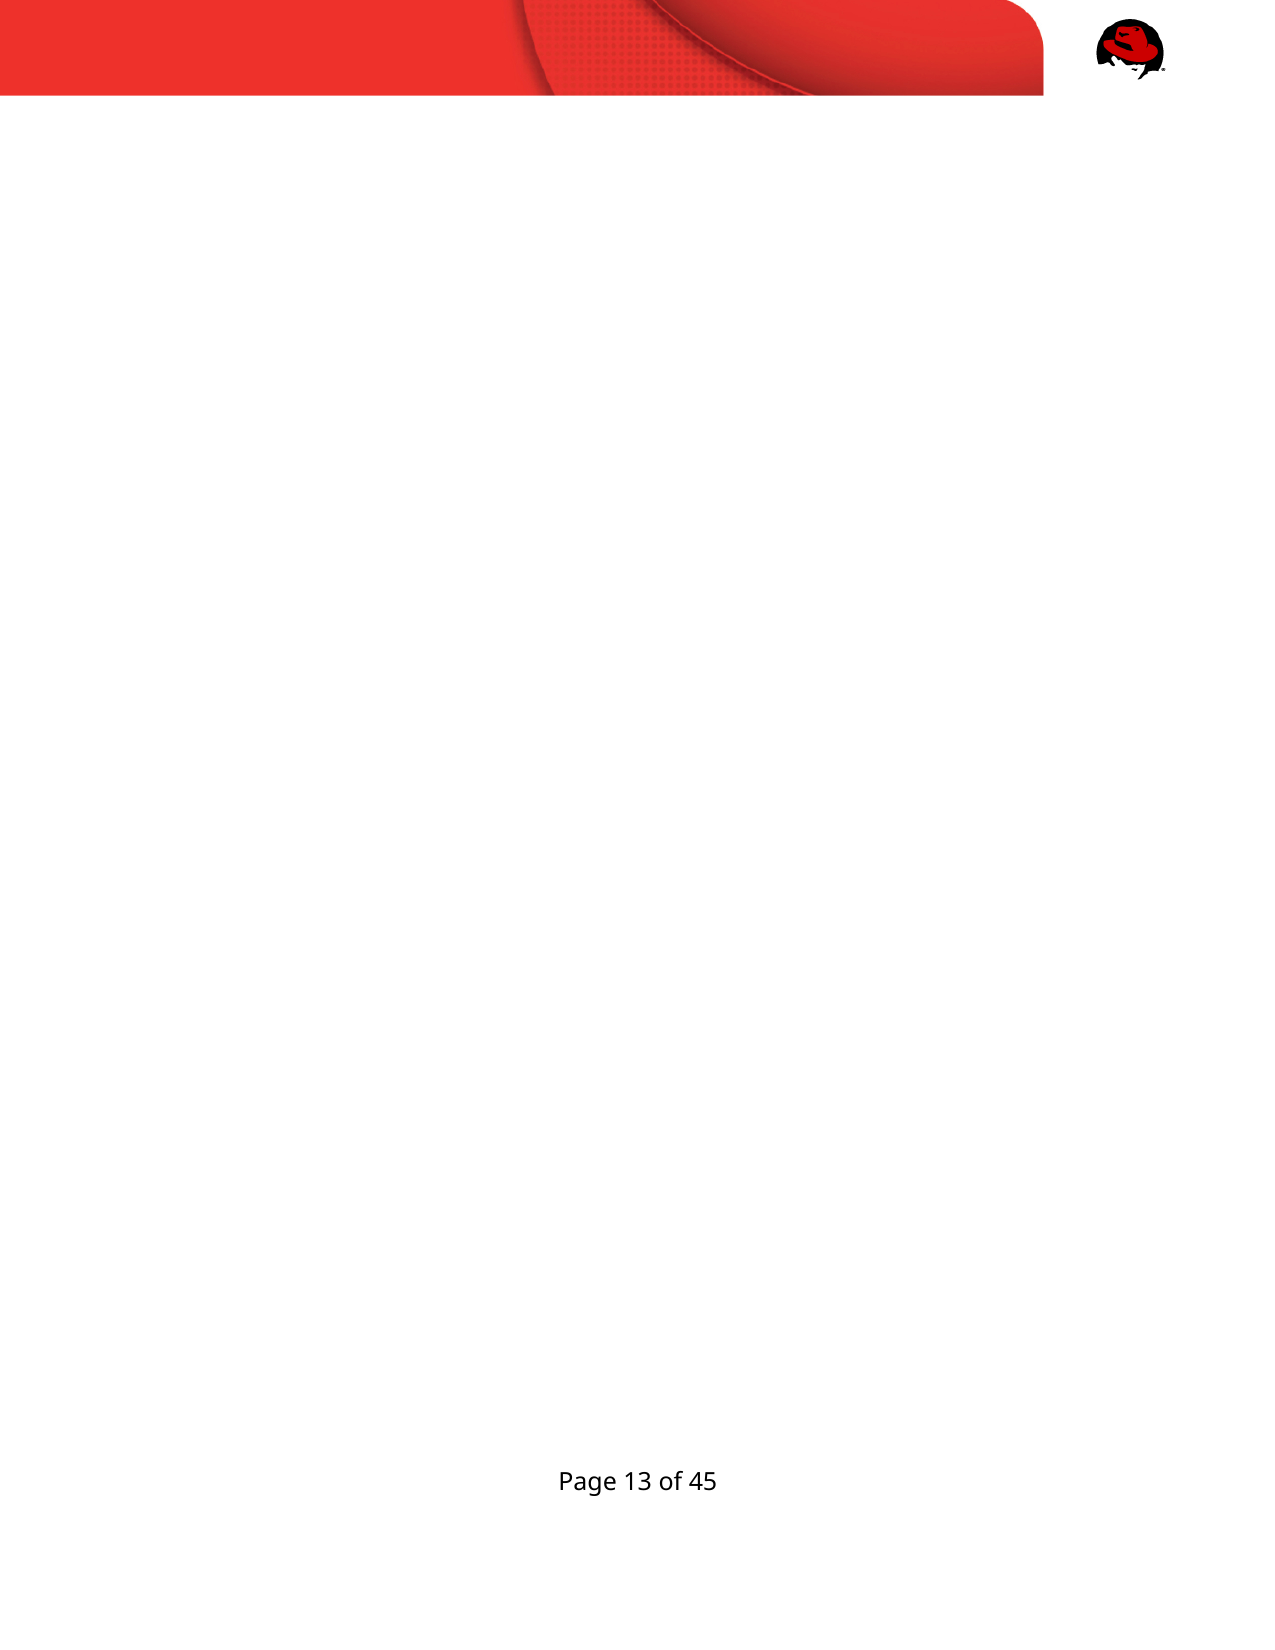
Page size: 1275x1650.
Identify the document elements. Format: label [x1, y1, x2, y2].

picture [0, 0, 1170, 96]
